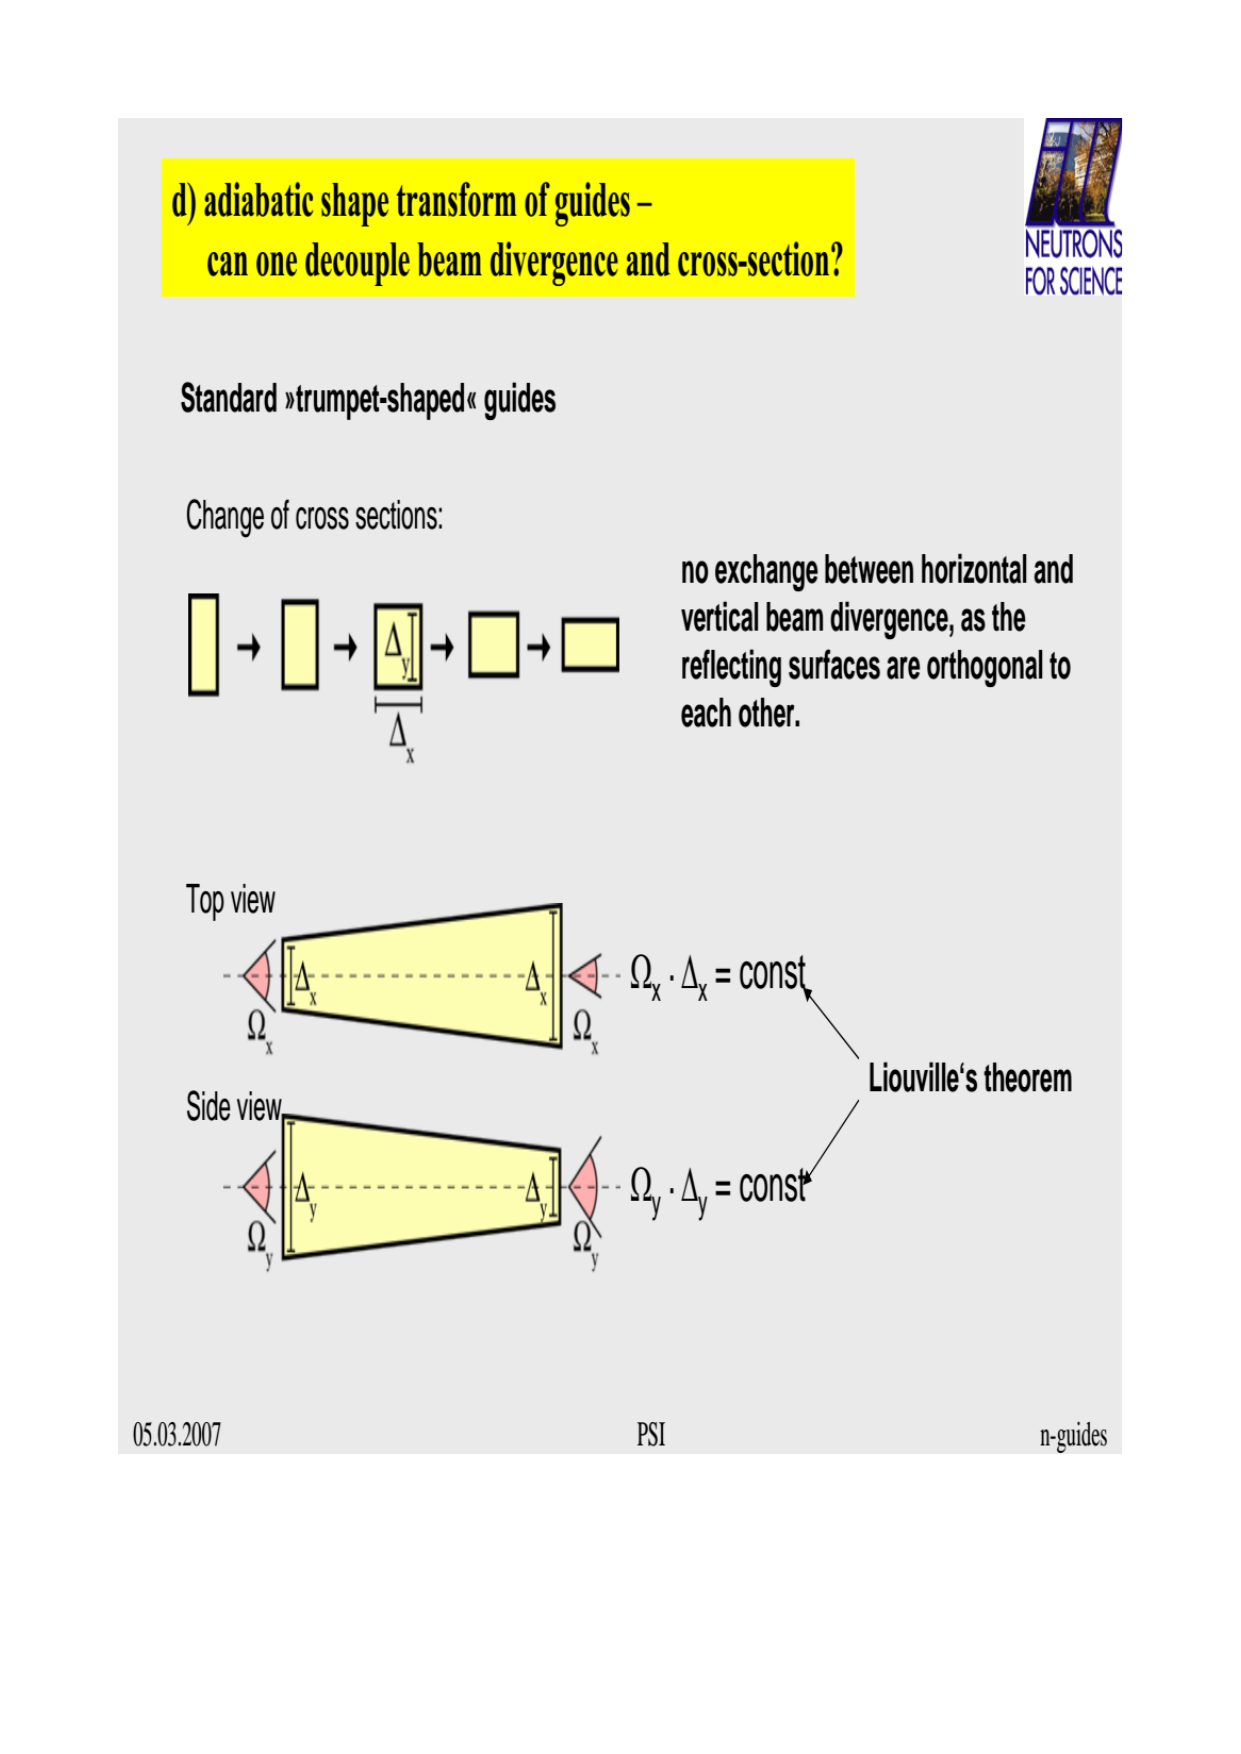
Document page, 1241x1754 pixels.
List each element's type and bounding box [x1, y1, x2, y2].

picture [118, 118, 1123, 1454]
